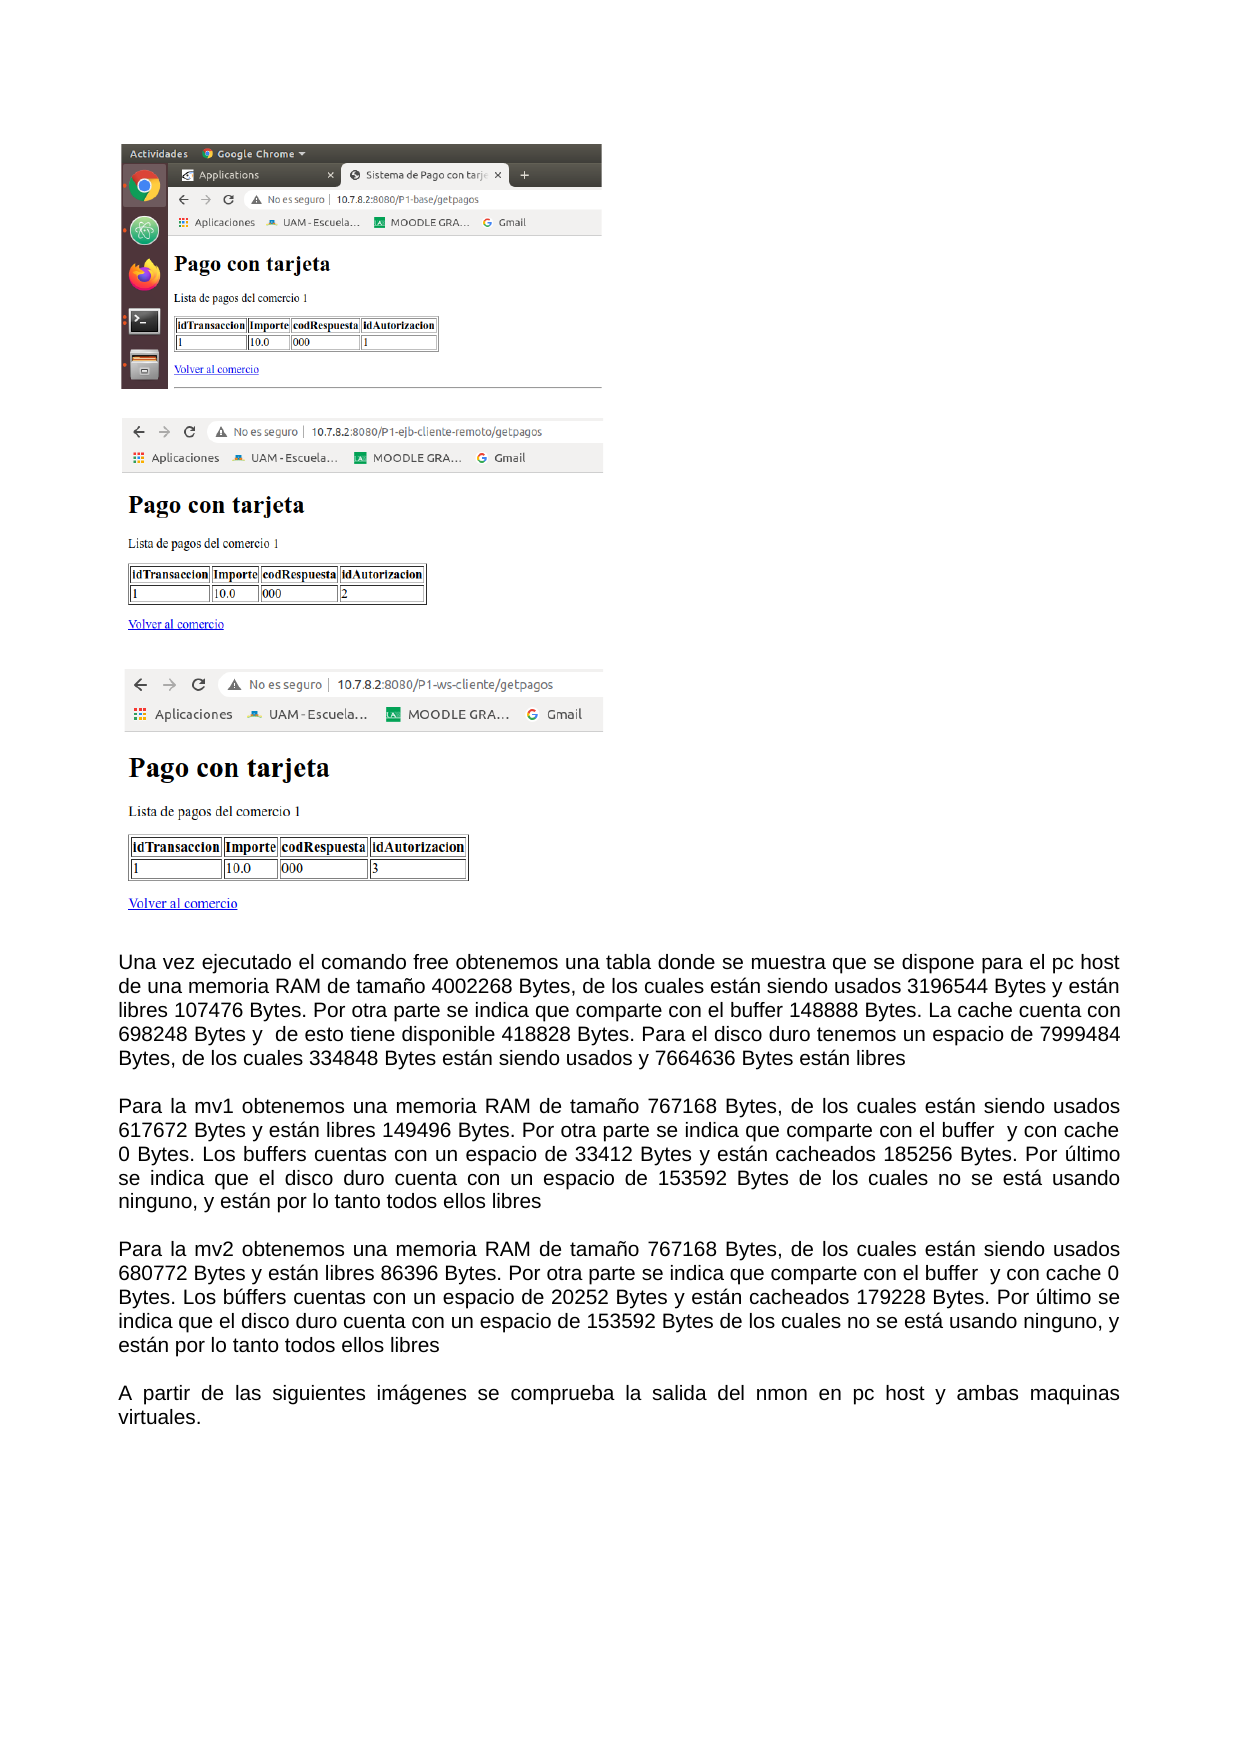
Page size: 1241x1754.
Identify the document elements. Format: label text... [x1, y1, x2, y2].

text A partir de las siguientes imágenes se comprueba la salida del nmon en pc host y ambas maquinas virtuales. [118, 1381, 1122, 1429]
picture [122, 418, 604, 644]
picture [121, 144, 602, 389]
text Una vez ejecutado el comando free obtenemos una tabla donde se muestra que se dispone para el pc host de una memoria RAM de tamaño 4002268 Bytes, de los cuales están siendo usados 3196544 Bytes y están libres 107476 Bytes. Por otra parte se indica que comparte con el buffer 148888 Bytes. La cache cuenta con 698248 Bytes y de esto tiene disponible 418828 Bytes. Para el disco duro tenemos un espacio de 7999484 Bytes, de los cuales 334848 Bytes están siendo usados y 7664636 Bytes están libres [118, 950, 1122, 1069]
text Para la mv1 obtenemos una memoria RAM de tamaño 767168 Bytes, de los cuales están siendo usados 617672 Bytes y están libres 149496 Bytes. Por otra parte se indica que comparte con el buffer y con cache 0 Bytes. Los buffers cuentas con un espacio de 33412 Bytes y están cacheados 185256 Bytes. Por último se indica que el disco duro cuenta con un espacio de 153592 Bytes de los cuales no se está usando ninguno, y están por lo tanto todos ellos libres [118, 1093, 1122, 1213]
picture [124, 669, 604, 926]
text Para la mv2 obtenemos una memoria RAM de tamaño 767168 Bytes, de los cuales están siendo usados 680772 Bytes y están libres 86396 Bytes. Por otra parte se indica que comparte con el buffer y con cache 0 Bytes. Los búffers cuentas con un espacio de 20252 Bytes y están cacheados 179228 Bytes. Por último se indica que el disco duro cuenta con un espacio de 153592 Bytes de los cuales no se está usando ninguno, y están por lo tanto todos ellos libres [118, 1237, 1122, 1357]
